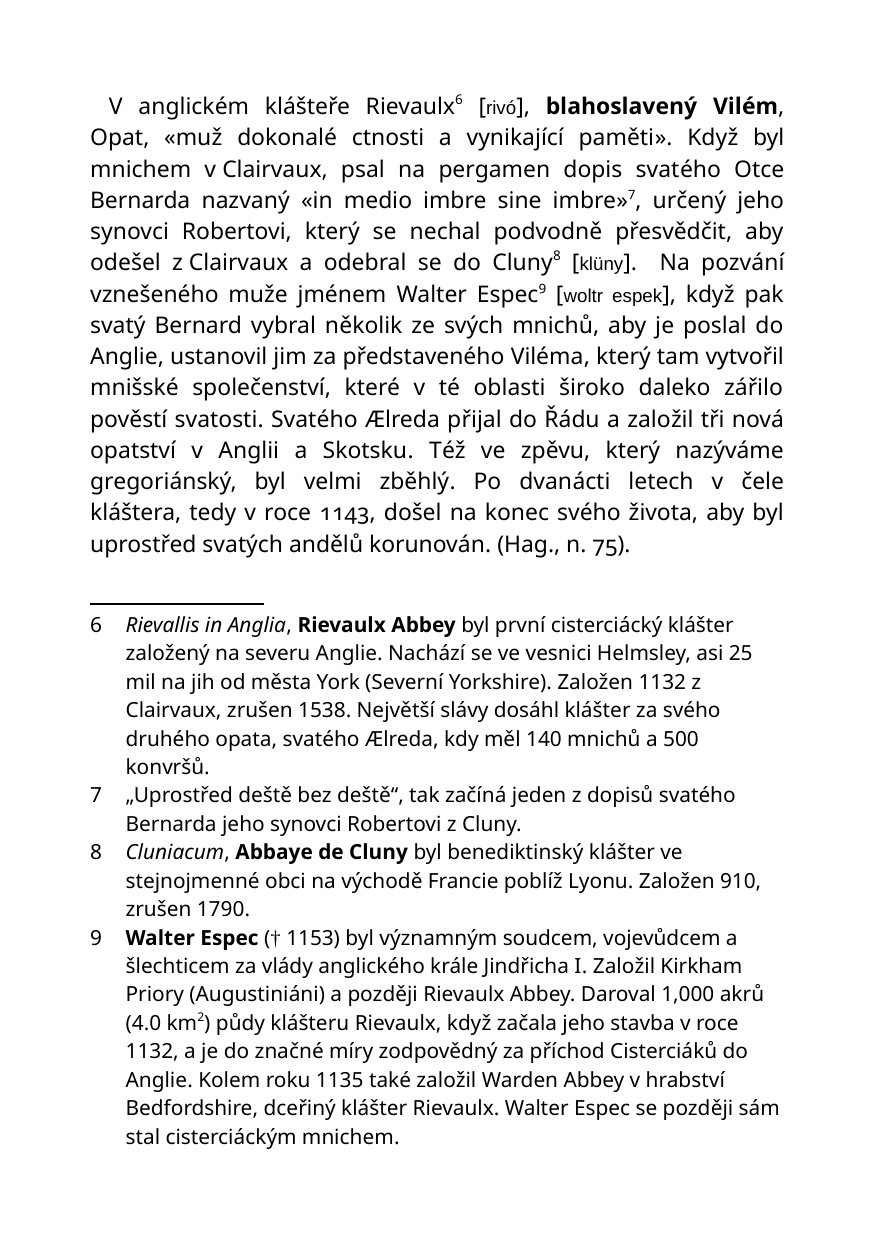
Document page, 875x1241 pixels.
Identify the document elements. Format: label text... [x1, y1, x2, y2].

text Rievallis in Anglia, Rievaulx Abbey byl první cisterciácký klášter založený na severu Anglie. Nachází se ve vesnici Helmsley, asi 25 mil na jih od města York (Severní Yorkshire). Založen 1132 z Clairvaux, zrušen 1538. Největší slávy dosáhl klášter za svého druhého opata, svatého Ælreda, kdy měl 140 mnichů a 500 konvršů. [90, 610, 784, 781]
text Walter Espec († 1153) byl významným soudcem, vojevůdcem a šlechticem za vlády anglického krále Jindřicha I. Založil Kirkham Priory (Augustiniáni) a později Rievaulx Abbey. Daroval 1,000 akrů (4.0 km2) půdy klášteru Rievaulx, když začala jeho stavba v roce 1132, a je do značné míry zodpovědný za příchod Cisterciáků do Anglie. Kolem roku 1135 také založil Warden Abbey v hrabství Bedfordshire, dceřiný klášter Rievaulx. Walter Espec se později sám stal cisterciáckým mnichem. [90, 923, 784, 1150]
text V anglickém klášteře Rievaulx [rivó], blahoslavený Vilém, Opat, «muž dokonalé ctnosti a vynikající paměti». Když byl mnichem v Clairvaux, psal na pergamen dopis svatého Otce Bernarda nazvaný «in medio imbre sine imbre», určený jeho synovci Robertovi, který se nechal podvodně přesvědčit, aby odešel z Clairvaux a odebral se do Cluny [klüny]. Na pozvání vznešeného muže jménem Walter Espec [woltr espek], když pak svatý Bernard vybral několik ze svých mnichů, aby je poslal do Anglie, ustanovil jim za představeného Viléma, který tam vytvořil mnišské společenství, které v té oblasti široko daleko zářilo pověstí svatosti. Svatého Ælreda přijal do Řádu a založil tři nová opatství v Anglii a Skotsku. Též ve zpěvu, který nazýváme gregoriánský, byl velmi zběhlý. Po dvanácti letech v čele kláštera, tedy v roce 1143, došel na konec svého života, aby byl uprostřed svatých andělů korunován. (Hag., n. 75). [90, 90, 784, 559]
text Cluniacum, Abbaye de Cluny byl benediktinský klášter ve stejnojmenné obci na východě Francie poblíž Lyonu. Založen 910, zrušen 1790. [90, 837, 784, 923]
text „Uprostřed deště bez deště“, tak začíná jeden z dopisů svatého Bernarda jeho synovci Robertovi z Cluny. [90, 781, 784, 837]
